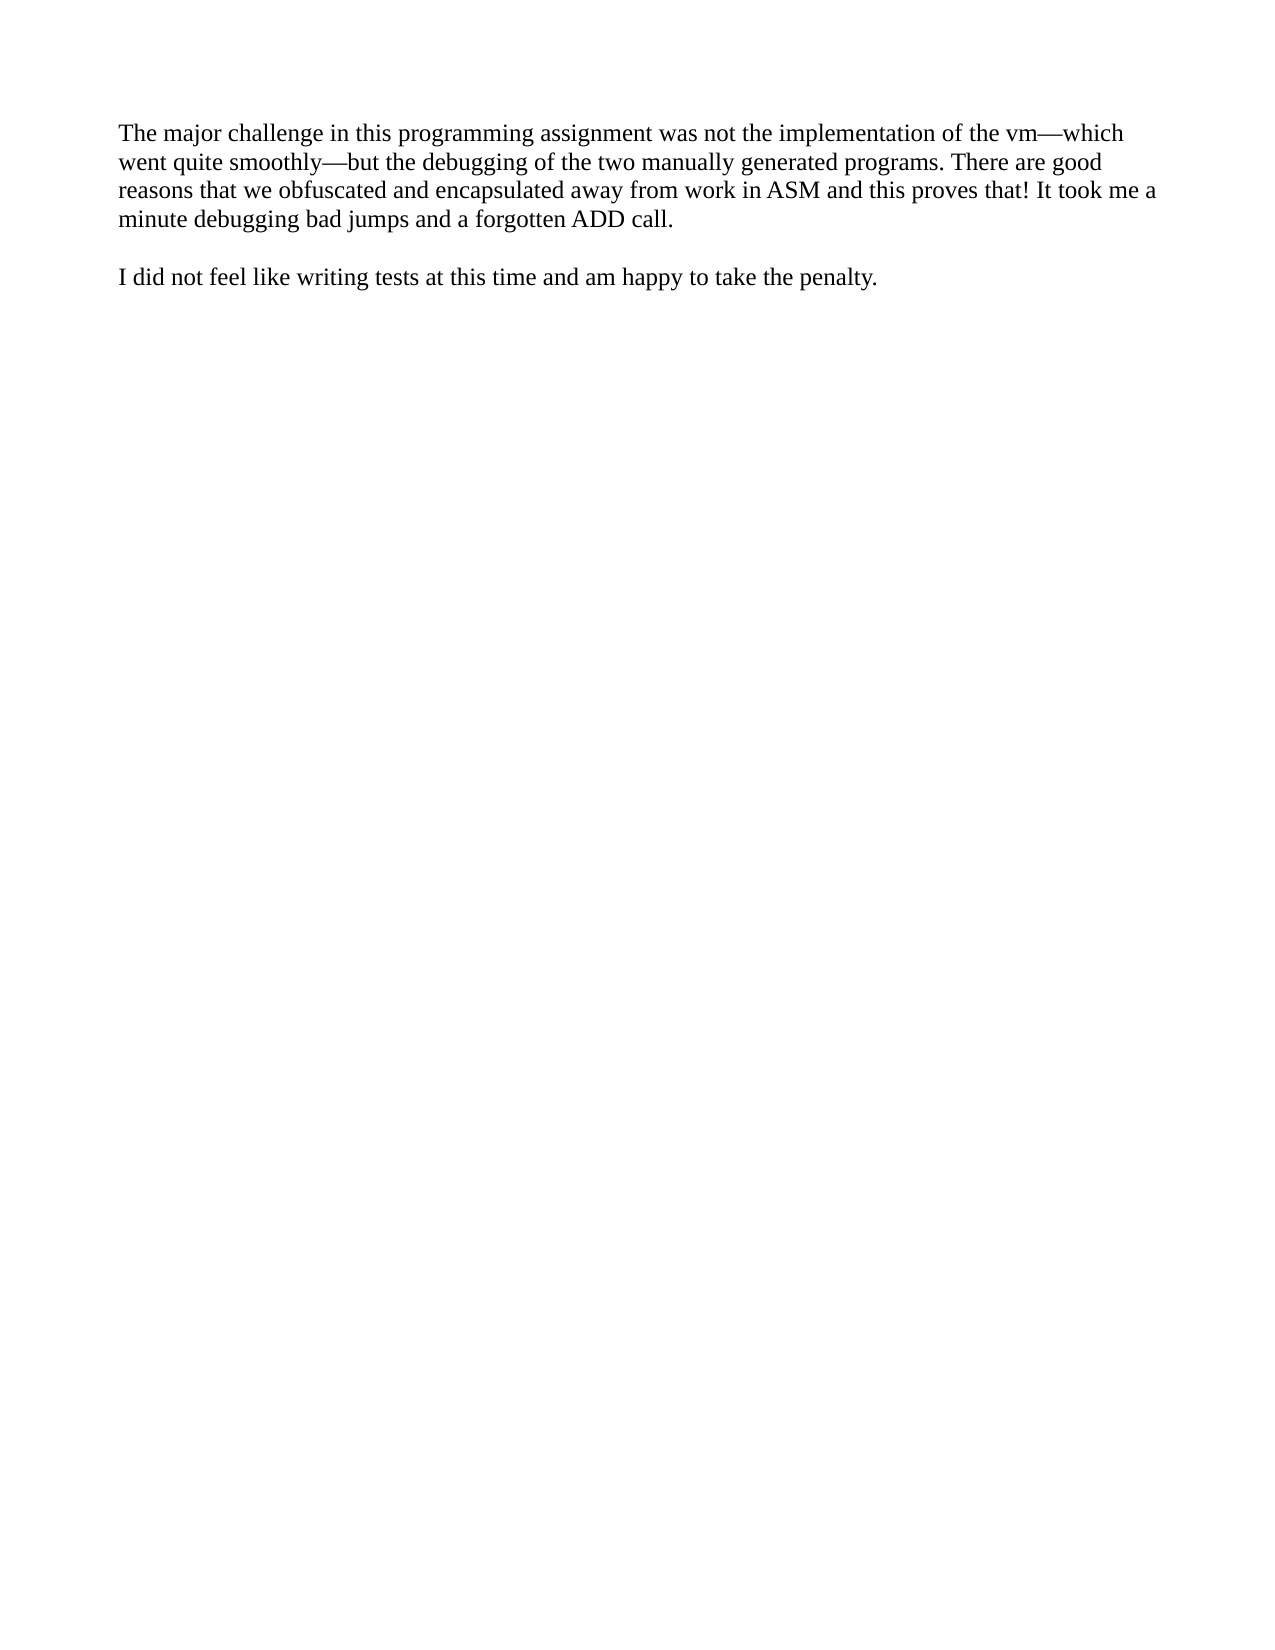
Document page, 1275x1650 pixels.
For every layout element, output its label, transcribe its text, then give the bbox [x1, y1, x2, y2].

text The major challenge in this programming assignment was not the implementation of the vm—which went quite smoothly—but the debugging of the two manually generated programs. There are good reasons that we obfuscated and encapsulated away from work in ASM and this proves that! It took me a minute debugging bad jumps and a forgotten ADD call. [118, 118, 1157, 233]
text I did not feel like writing tests at this time and am happy to take the penalty. [118, 262, 1157, 291]
